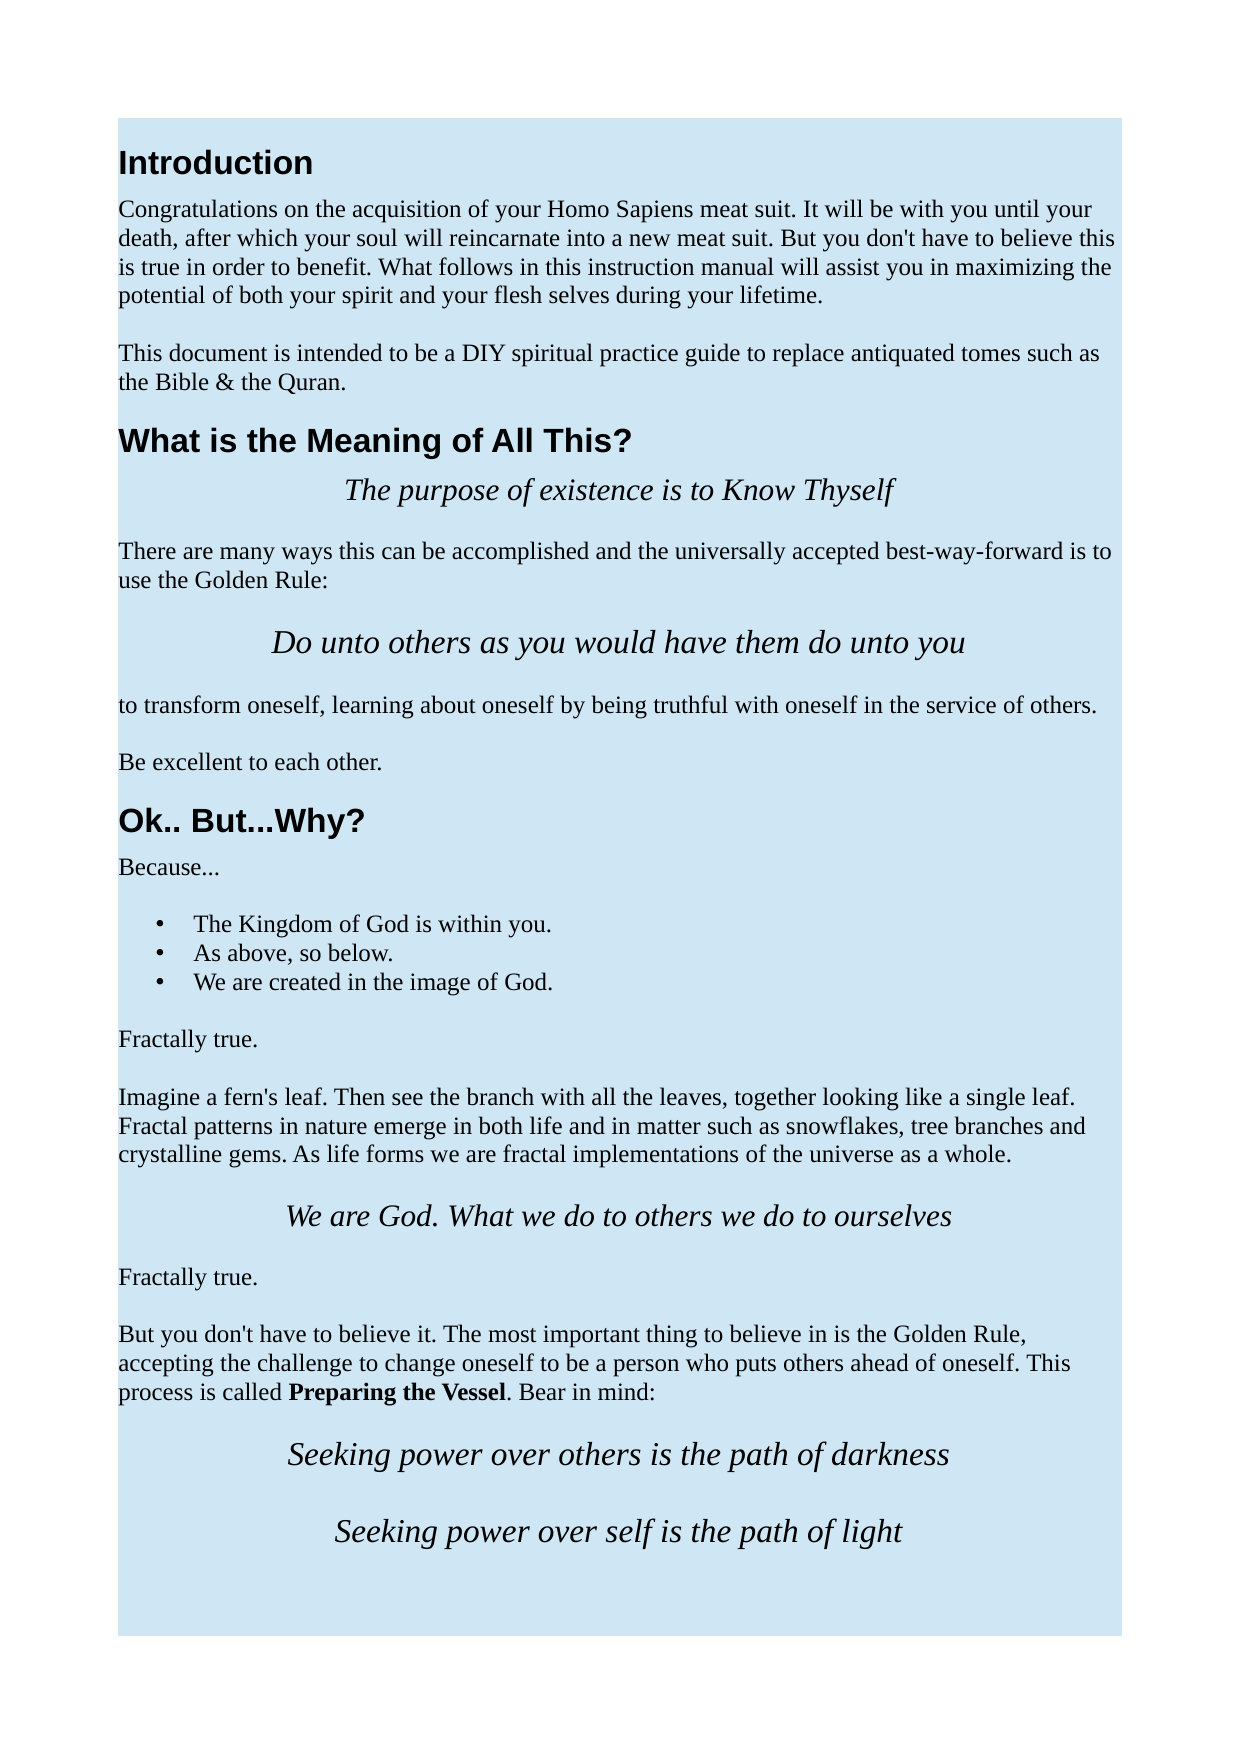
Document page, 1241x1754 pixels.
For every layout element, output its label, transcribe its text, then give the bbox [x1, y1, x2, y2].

text Seeking power over others is the path of darkness [118, 1434, 1122, 1473]
text Because... [118, 852, 1122, 881]
text to transform oneself, learning about oneself by being truthful with oneself in the service of others. [118, 690, 1122, 718]
text Do unto others as you would have them do unto you [118, 623, 1122, 661]
subtitle Ok.. But...Why? [118, 801, 1122, 839]
text Fractally true. [118, 1262, 1122, 1291]
text The purpose of existence is to Know Thyself [118, 472, 1122, 508]
text Seeking power over self is the path of light [118, 1511, 1122, 1549]
text There are many ways this can be accomplished and the universally accepted best-way-forward is to use the Golden Rule: [118, 536, 1122, 594]
list We are created in the image of God. [156, 967, 1122, 996]
text We are God. What we do to others we do to ourselves [118, 1197, 1122, 1233]
text Fractally true. [118, 1024, 1122, 1053]
subtitle What is the Meaning of All This? [118, 421, 1122, 459]
list The Kingdom of God is within you. [156, 909, 1122, 938]
text Congratulations on the acquisition of your Homo Sapiens meat suit. It will be with you until your death, after which your soul will reincarnate into a new meat suit. But you don't have to believe this is true in order to benefit. What follows in this instruction manual will assist you in maximizing the potential of both your spirit and your flesh selves during your lifetime. [118, 194, 1122, 309]
text But you don't have to believe it. The most important thing to believe in is the Golden Rule, accepting the challenge to change oneself to be a person who puts others ahead of oneself. This process is called Preparing the Vessel. Bear in mind: [118, 1319, 1122, 1406]
text Imagine a fern's leaf. Then see the branch with all the leaves, together looking like a single leaf. Fractal patterns in nature emerge in both life and in matter such as snowflakes, tree branches and crystalline gems. As life forms we are fractal implementations of the universe as a whole. [118, 1082, 1122, 1168]
subtitle Introduction [118, 143, 1122, 182]
text This document is intended to be a DIY spiritual practice guide to replace antiquated tomes such as the Bible & the Quran. [118, 338, 1122, 396]
list As above, so below. [156, 938, 1122, 967]
text Be excellent to each other. [118, 747, 1122, 776]
